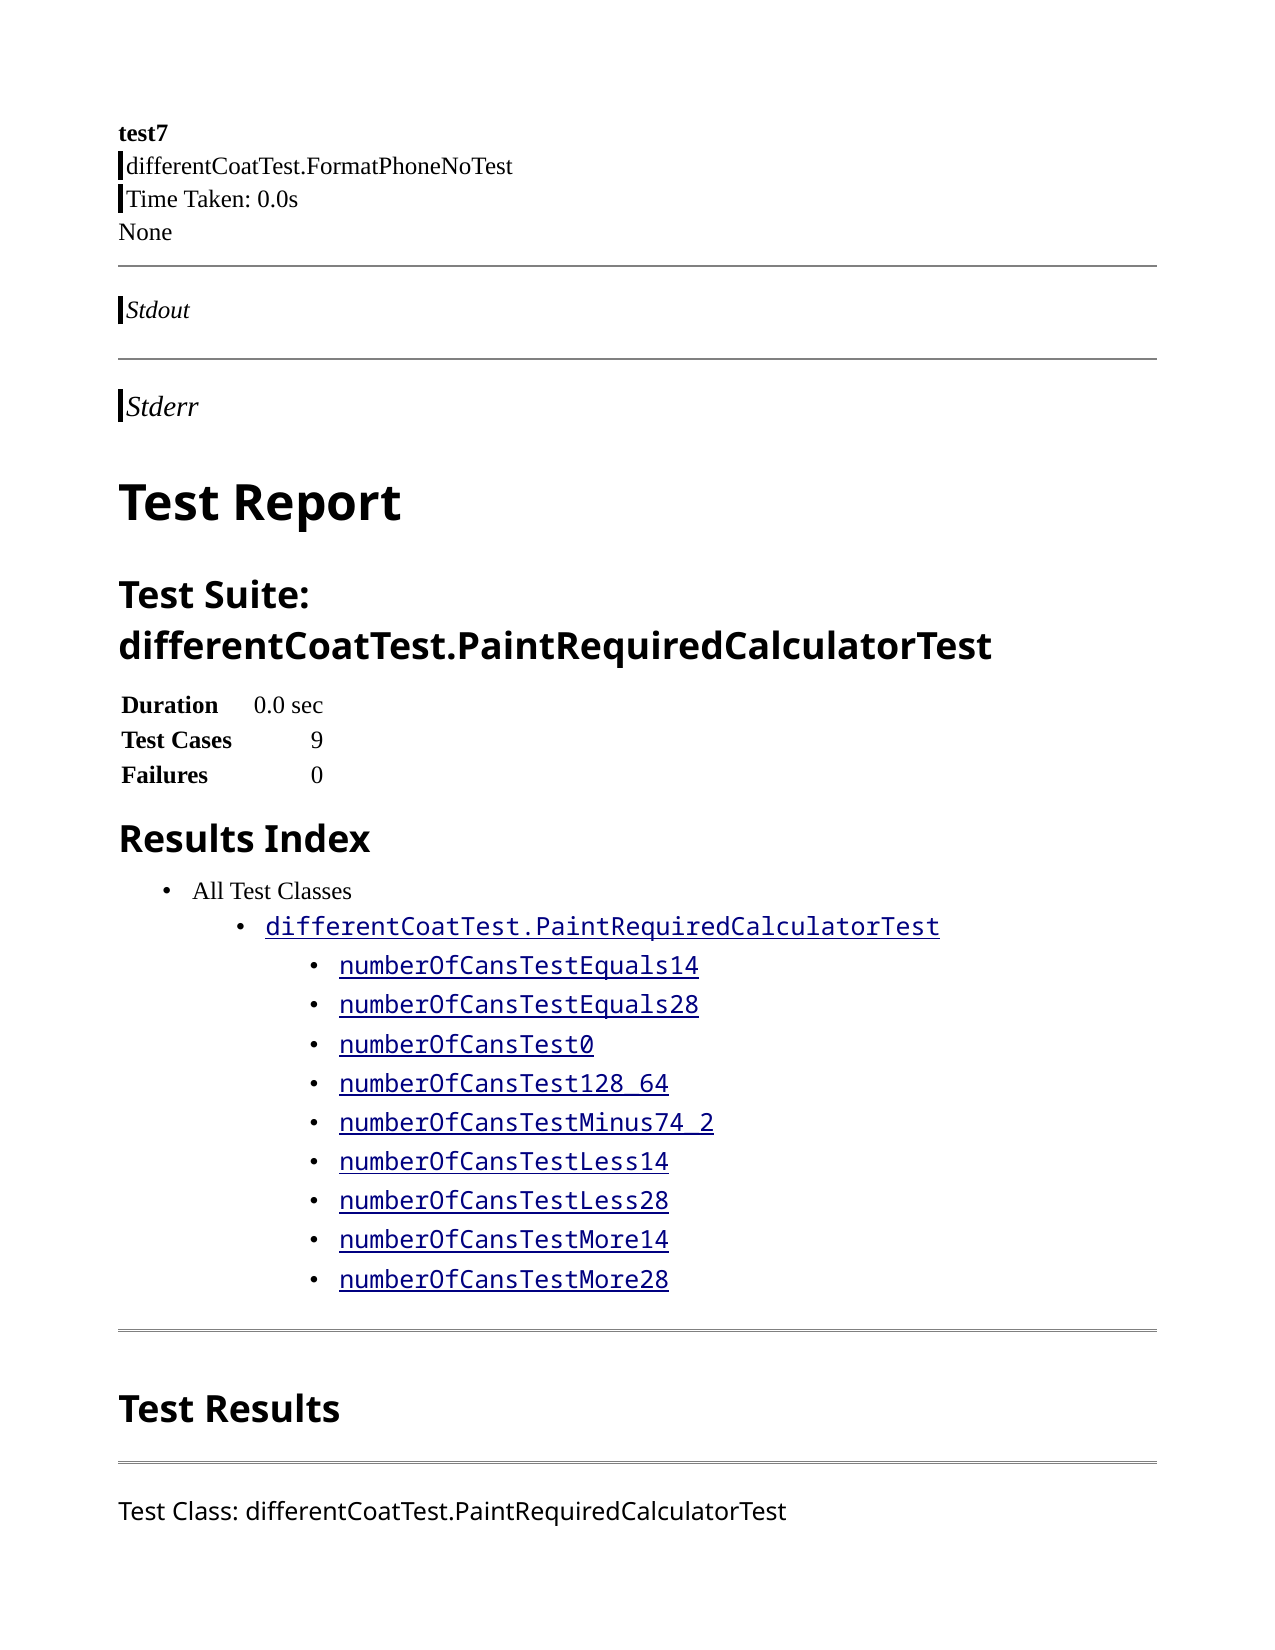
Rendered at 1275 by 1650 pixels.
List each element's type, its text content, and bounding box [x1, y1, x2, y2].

list numberOfCansTest0 [309, 1026, 1157, 1060]
text test7 differentCoatTest.FormatPhoneNoTest Time Taken: 0.0s [118, 118, 1157, 213]
list numberOfCansTestMore28 [309, 1261, 1157, 1295]
list numberOfCansTest128_64 [309, 1065, 1157, 1099]
table_cell 0 [241, 757, 326, 791]
subtitle Test Suite: differentCoatTest.PaintRequiredCalculatorTest [118, 568, 1157, 670]
table_cell Failures [118, 757, 241, 791]
list numberOfCansTestLess28 [309, 1183, 1157, 1217]
text Stdout [123, 296, 1157, 324]
subtitle Test Results [118, 1383, 1157, 1434]
text Test Class: differentCoatTest.PaintRequiredCalculatorTest [118, 1493, 1157, 1527]
table_header Duration [118, 688, 241, 722]
table_header 0.0 sec [241, 688, 326, 722]
list All Test Classes [162, 876, 1157, 904]
list numberOfCansTestMinus74_2 [309, 1104, 1157, 1139]
table_cell Test Cases [118, 722, 241, 757]
list numberOfCansTestEquals14 [309, 948, 1157, 982]
list numberOfCansTestMore14 [309, 1222, 1157, 1256]
table_cell 9 [241, 722, 326, 757]
subtitle Test Report [118, 467, 1157, 535]
list differentCoatTest.PaintRequiredCalculatorTest [236, 909, 1157, 943]
list numberOfCansTestLess14 [309, 1144, 1157, 1178]
list numberOfCansTestEquals28 [309, 987, 1157, 1021]
text Stderr [123, 389, 1157, 422]
text None [118, 217, 1157, 246]
subtitle Results Index [118, 812, 1157, 863]
